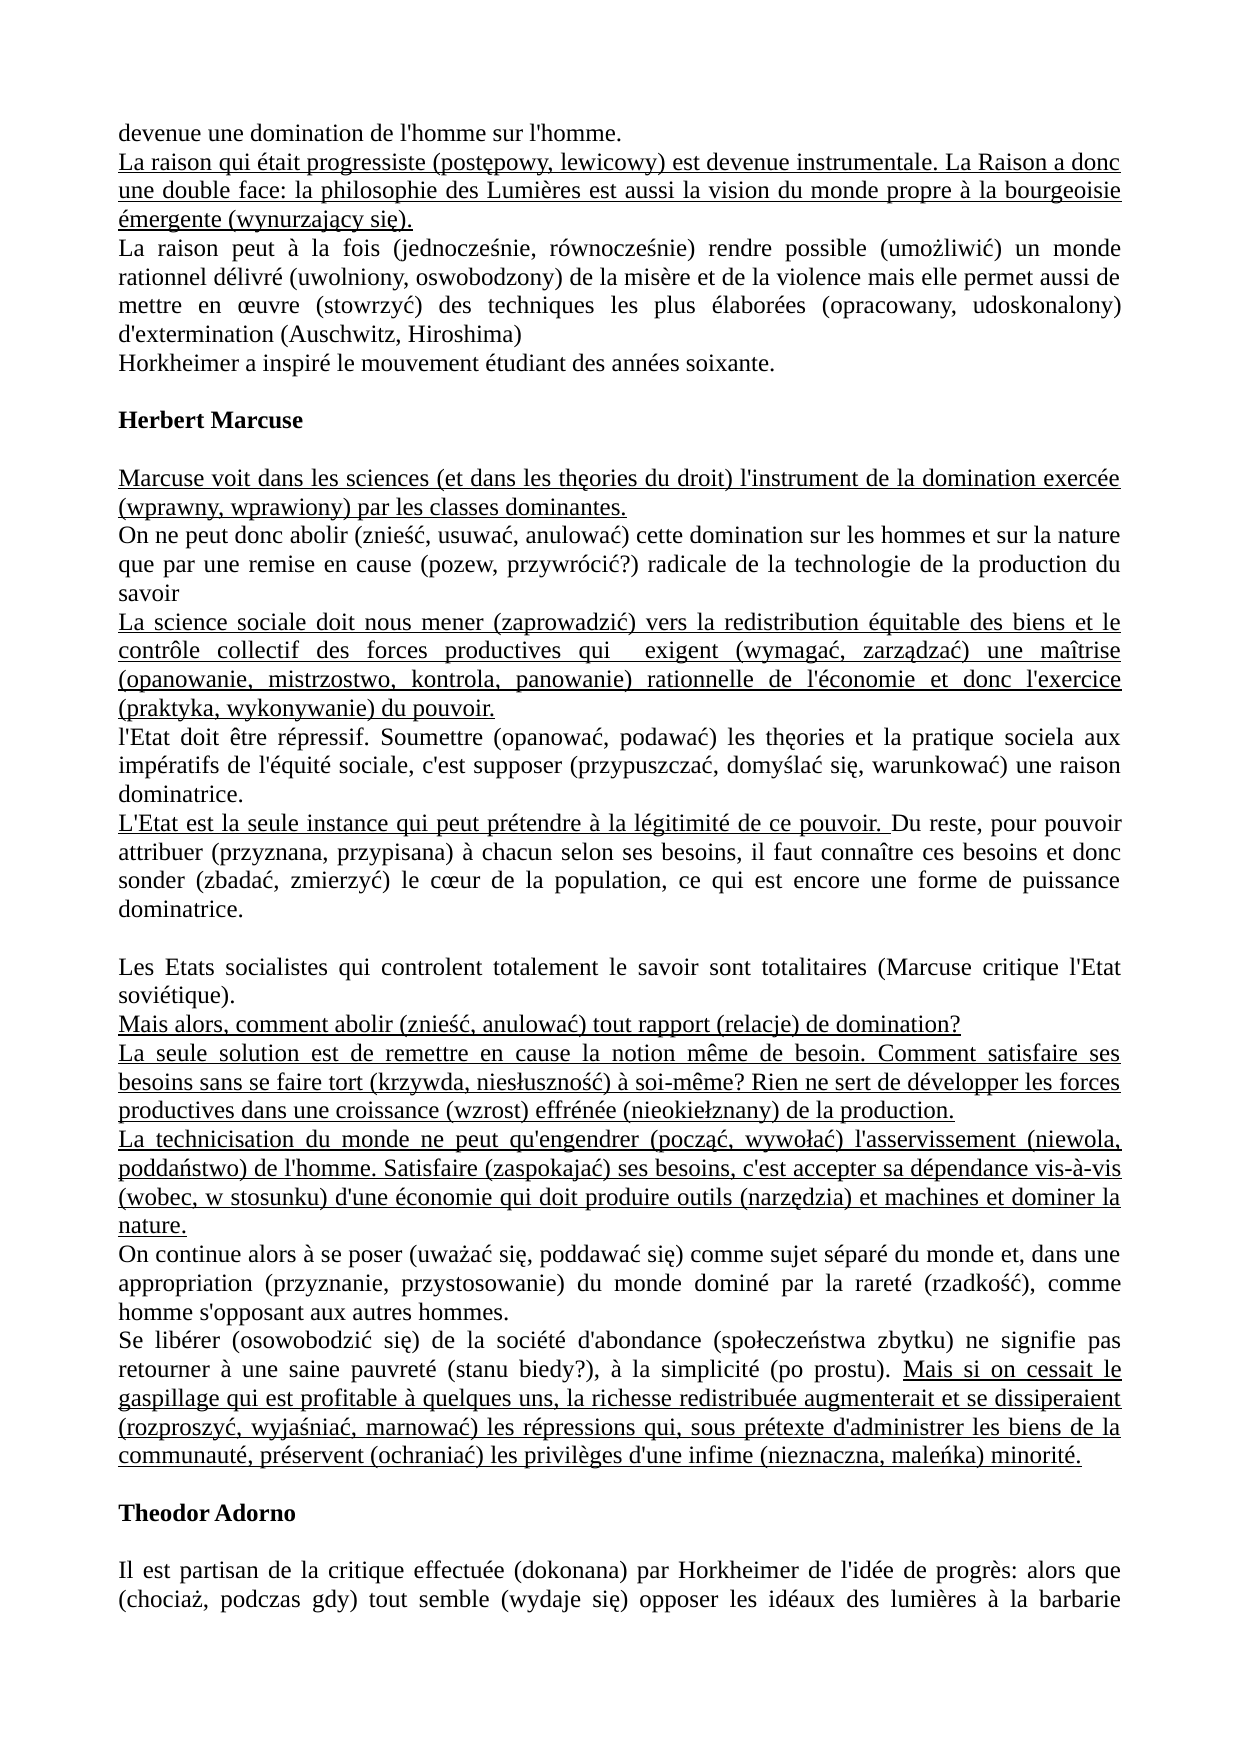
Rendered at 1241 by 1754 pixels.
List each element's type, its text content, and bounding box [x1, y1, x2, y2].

text Herbert Marcuse [118, 406, 1122, 434]
text Mais alors, comment abolir (znieść, anulować) tout rapport (relacje) de domination? [118, 1009, 1122, 1038]
text Il est partisan de la critique effectuée (dokonana) par Horkheimer de l'idée de progrès: alors que (chociaż, podczas gdy) tout semble (wydaje się) opposer les idéaux des lumières à la barbarie [118, 1556, 1122, 1613]
text émergente (wynurzający się). [118, 202, 1122, 233]
text La science sociale doit nous mener (zaprowadzić) vers la redistribution équitable des biens et le contrôle collectif des forces productives qui exigent (wymagać, zarządzać) une maîtrise (opanowanie, mistrzostwo, kontrola, panowanie) rationnelle de l'économie et donc l'exercice [118, 607, 1122, 689]
text La seule solution est de remettre en cause la notion même de besoin. Comment satisfaire ses besoins sans se faire tort (krzywda, niesłuszność) à soi-même? Rien ne sert de développer les forces productives dans une croissance (wzrost) effrénée (nieokiełznany) de la production. [118, 1038, 1122, 1124]
text Theodor Adorno [118, 1498, 1122, 1527]
text Marcuse voit dans les sciences (et dans les thęories du droit) l'instrument de la domination exercée (wprawny, wprawiony) par les classes dominantes. [118, 463, 1122, 521]
text La raison qui était progressiste (postępowy, lewicowy) est devenue instrumentale. La Raison a donc une double face: la philosophie des Lumières est aussi la vision du monde propre à la bourgeoisie [118, 147, 1122, 201]
text Les Etats socialistes qui controlent totalement le savoir sont totalitaires (Marcuse critique l'Etat soviétique). [118, 952, 1122, 1009]
text Se libérer (osowobodzić się) de la société d'abondance (społeczeństwa zbytku) ne signifie pas retourner à une saine pauvreté (stanu biedy?), à la simplicité (po prostu). Mais si on cessait le gaspillage qui est profitable à quelques uns, la richesse redistribuée augmenterait et se dissiperaient [118, 1326, 1122, 1408]
text devenue une domination de l'homme sur l'homme. [118, 118, 1122, 147]
text (rozproszyć, wyjaśniać, marnować) les répressions qui, sous prétexte d'administrer les biens de la communauté, préservent (ochraniać) les privilèges d'une infime (nieznaczna, maleńka) minorité. [118, 1409, 1122, 1469]
text (wobec, w stosunku) d'une économie qui doit produire outils (narzędzia) et machines et dominer la nature. [118, 1179, 1122, 1239]
text La technicisation du monde ne peut qu'engendrer (począć, wywołać) l'asservissement (niewola, [118, 1124, 1122, 1149]
text poddaństwo) de l'homme. Satisfaire (zaspokajać) ses besoins, c'est accepter sa dépendance vis-à-vis [118, 1151, 1122, 1178]
text (praktyka, wykonywanie) du pouvoir. [118, 691, 1122, 722]
text La raison peut à la fois (jednocześnie, równocześnie) rendre possible (umożliwić) un monde rationnel délivré (uwolniony, oswobodzony) de la misère et de la violence mais elle permet aussi de mettre en œuvre (stowrzyć) des techniques les plus élaborées (opracowany, udoskonalony) d'extermination (Auschwitz, Hiroshima) [118, 233, 1122, 348]
text l'Etat doit être répressif. Soumettre (opanować, podawać) les thęories et la pratique sociela aux impératifs de l'équité sociale, c'est supposer (przypuszczać, domyślać się, warunkować) une raison dominatrice. [118, 722, 1122, 808]
text On ne peut donc abolir (znieść, usuwać, anulować) cette domination sur les hommes et sur la nature que par une remise en cause (pozew, przywrócić?) radicale de la technologie de la production du savoir [118, 521, 1122, 607]
text Horkheimer a inspiré le mouvement étudiant des années soixante. [118, 348, 1122, 377]
text L'Etat est la seule instance qui peut prétendre à la légitimité de ce pouvoir. Du reste, pour pouvoir attribuer (przyznana, przypisana) à chacun selon ses besoins, il faut connaître ces besoins et donc sonder (zbadać, zmierzyć) le cœur de la population, ce qui est encore une forme de puissance dominatrice. [118, 808, 1122, 923]
text On continue alors à se poser (uważać się, poddawać się) comme sujet séparé du monde et, dans une appropriation (przyznanie, przystosowanie) du monde dominé par la rareté (rzadkość), comme homme s'opposant aux autres hommes. [118, 1239, 1122, 1326]
